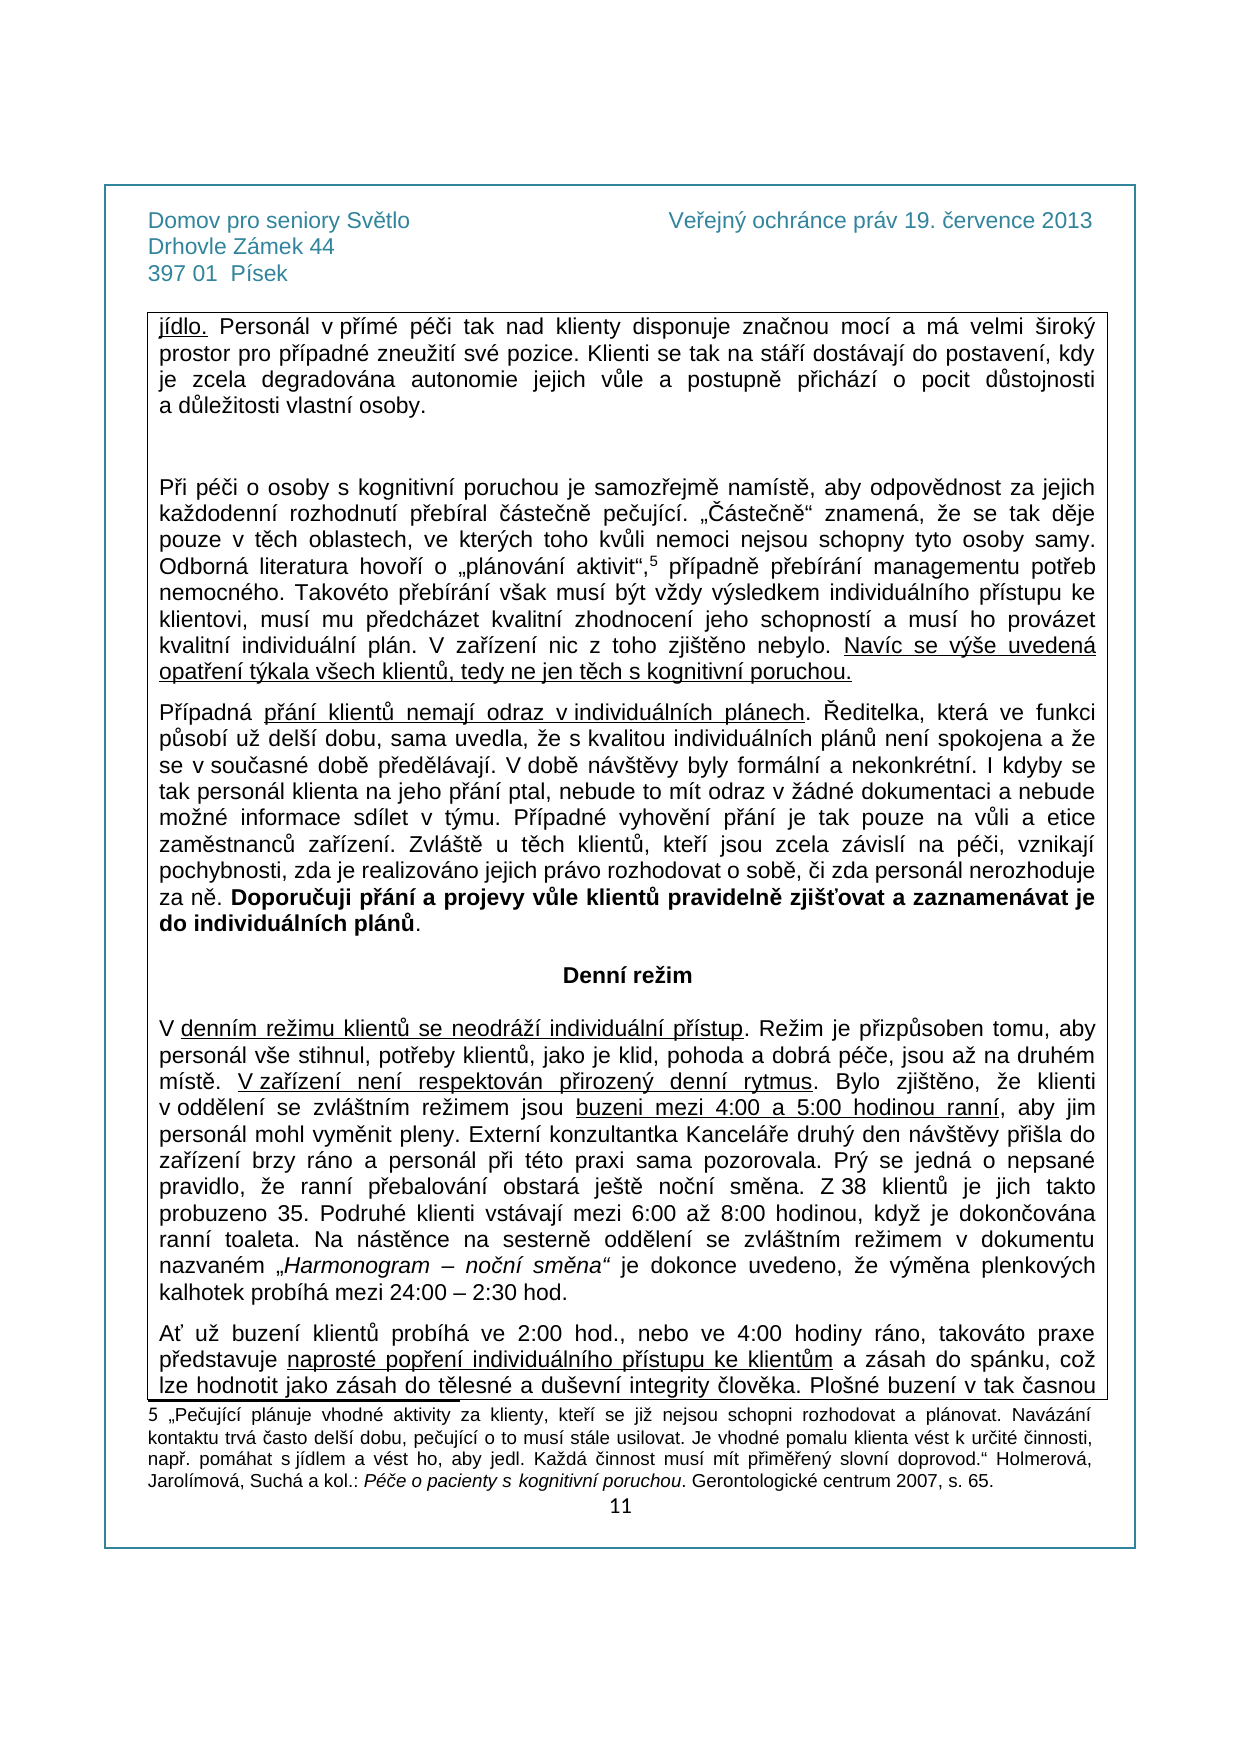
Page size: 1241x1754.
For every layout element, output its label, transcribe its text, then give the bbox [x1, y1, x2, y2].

table_cell jídlo. Personál v přímé péči tak nad klienty disponuje značnou mocí a má velmi široký prostor pro případné zneužití své pozice. Klienti se tak na stáří dostávají do postavení, kdy je zcela degradována autonomie jejich vůle a postupně přichází o pocit důstojnosti a důležitosti vlastní osoby. Při péči o osoby s kognitivní poruchou je samozřejmě namístě, aby odpovědnost za jejich každodenní rozhodnutí přebíral částečně pečující. „Částečně“ znamená, že se tak děje pouze v těch oblastech, ve kterých toho kvůli nemoci nejsou schopny tyto osoby samy. Odborná literatura hovoří o „plánování aktivit“, případně přebírání managementu potřeb nemocného. Takovéto přebírání však musí být vždy výsledkem individuálního přístupu ke klientovi, musí mu předcházet kvalitní zhodnocení jeho schopností a musí ho provázet kvalitní individuální plán. V zařízení nic z toho zjištěno nebylo. Navíc se výše uvedená opatření týkala všech klientů, tedy ne jen těch s kognitivní poruchou. Případná přání klientů nemají odraz v individuálních plánech. Ředitelka, která ve funkci působí už delší dobu, sama uvedla, že s kvalitou individuálních plánů není spokojena a že se v současné době předělávají. V době návštěvy byly formální a nekonkrétní. I kdyby se tak personál klienta na jeho přání ptal, nebude to mít odraz v žádné dokumentaci a nebude možné informace sdílet v týmu. Případné vyhovění přání je tak pouze na vůli a etice zaměstnanců zařízení. Zvláště u těch klientů, kteří jsou zcela závislí na péči, vznikají pochybnosti, zda je realizováno jejich právo rozhodovat o sobě, či zda personál nerozhoduje za ně. Doporučuji přání a projevy vůle klientů pravidelně zjišťovat a zaznamenávat je do individuálních plánů. Denní režim V denním režimu klientů se neodráží individuální přístup. Režim je přizpůsoben tomu, aby personál vše stihnul, potřeby klientů, jako je klid, pohoda a dobrá péče, jsou až na druhém místě. V zařízení není respektován přirozený denní rytmus. Bylo zjištěno, že klienti v oddělení se zvláštním režimem jsou buzeni mezi 4:00 a 5:00 hodinou ranní, aby jim personál mohl vyměnit pleny. Externí konzultantka Kanceláře druhý den návštěvy přišla do zařízení brzy ráno a personál při této praxi sama pozorovala. Prý se jedná o nepsané pravidlo, že ranní přebalování obstará ještě noční směna. Z 38 klientů je jich takto probuzeno 35. Podruhé klienti vstávají mezi 6:00 až 8:00 hodinou, když je dokončována ranní toaleta. Na nástěnce na sesterně oddělení se zvláštním režimem v dokumentu nazvaném „Harmonogram – noční směna“ je dokonce uvedeno, že výměna plenkových kalhotek probíhá mezi 24:00 – 2:30 hod. Ať už buzení klientů probíhá ve 2:00 hod., nebo ve 4:00 hodiny ráno, takováto praxe představuje naprosté popření individuálního přístupu ke klientům a zásah do spánku, což lze hodnotit jako zásah do tělesné a duševní integrity člověka. Plošné buzení v tak časnou [148, 313, 1107, 1398]
